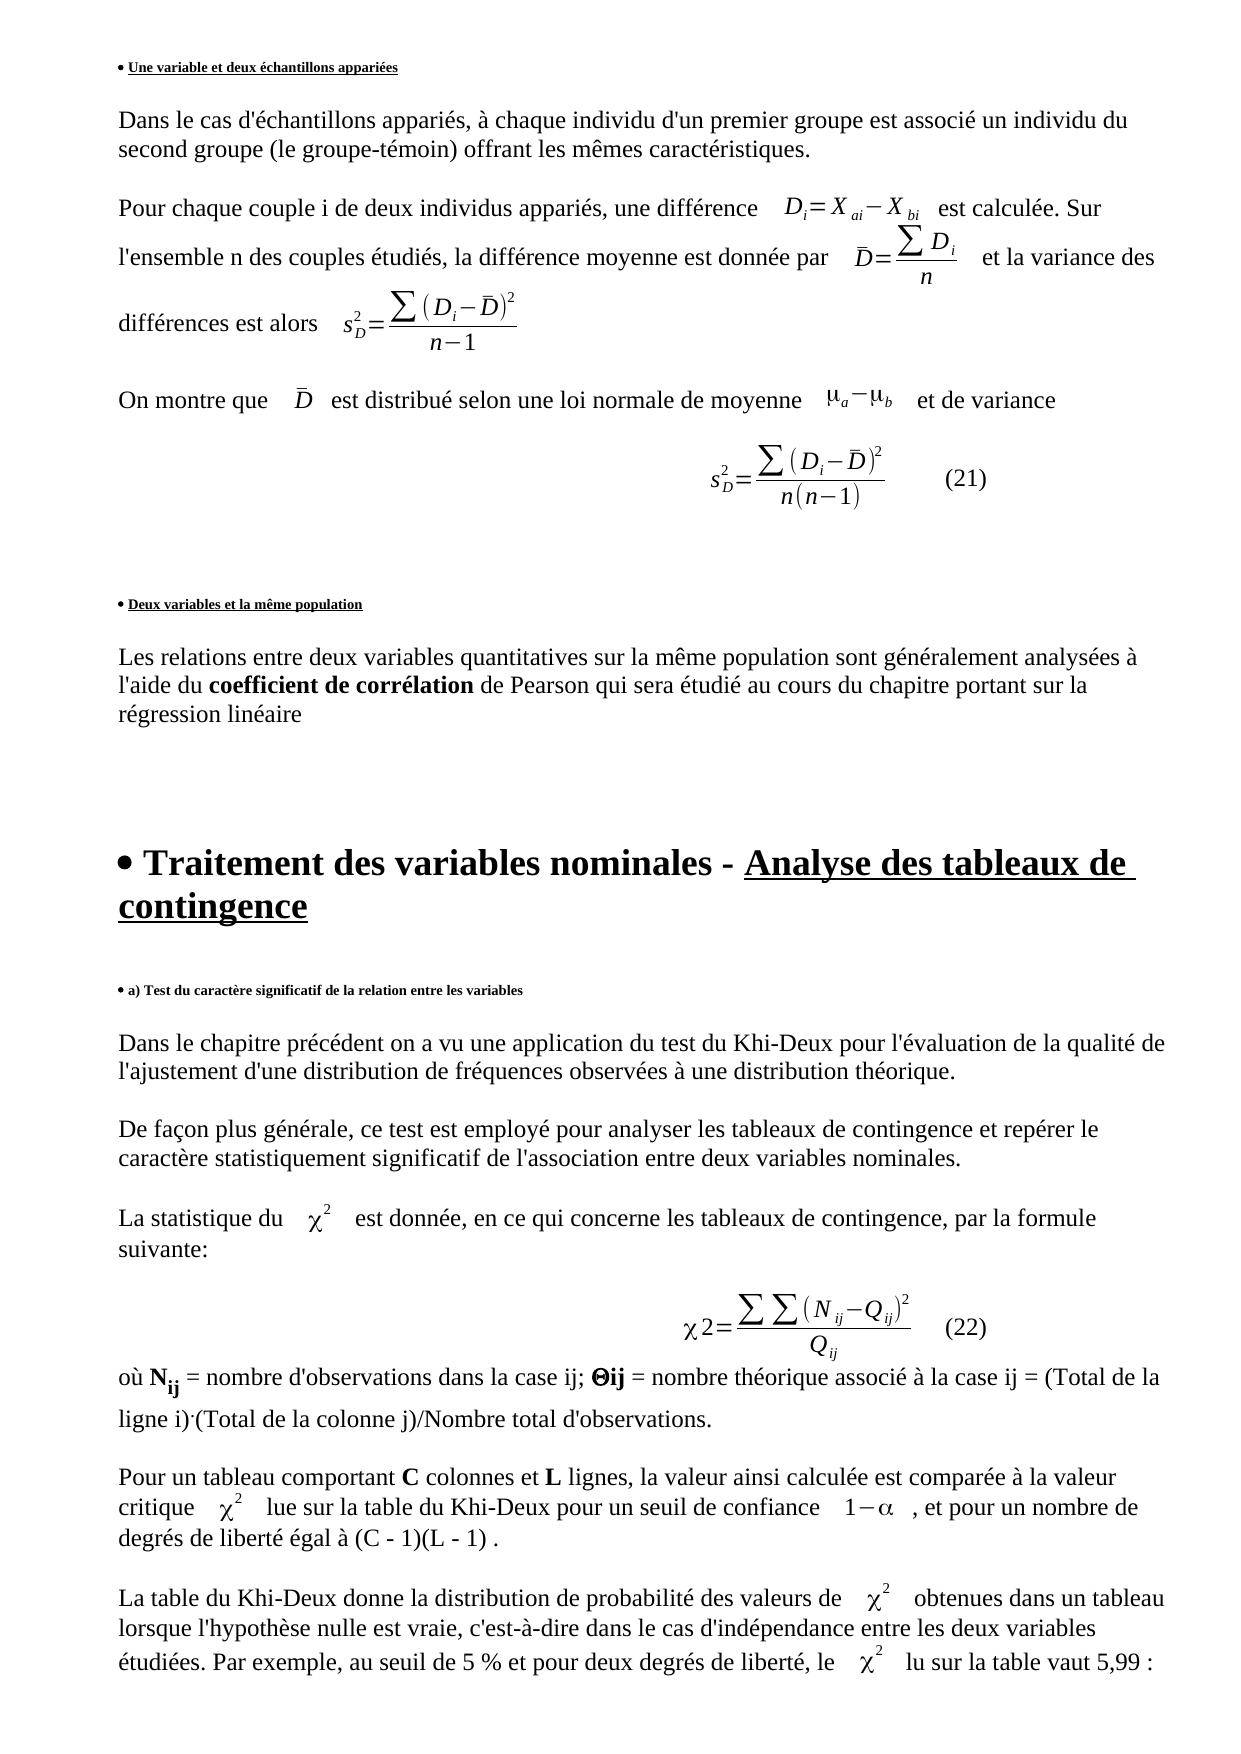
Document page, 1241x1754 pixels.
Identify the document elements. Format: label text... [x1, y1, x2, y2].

text Pour chaque couple i de deux individus appariés, une différence est calculée. Sur l'ensemble n des couples étudiés, la différence moyenne est donnée par et la variance des différences est alors [118, 192, 1181, 356]
text où Nij = nombre d'observations dans la case ij; Qij = nombre théorique associé à la case ij = (Total de la ligne i).(Total de la colonne j)/Nombre total d'observations. [118, 1362, 1181, 1432]
subtitle · Traitement des variables nominales - Analyse des tableaux de contingence [118, 841, 1181, 927]
text Dans le cas d'échantillons appariés, à chaque individu d'un premier groupe est associé un individu du second groupe (le groupe-témoin) offrant les mêmes caractéristiques. [118, 105, 1181, 163]
text Dans le chapitre précédent on a vu une application du test du Khi-Deux pour l'évaluation de la qualité de l'ajustement d'une distribution de fréquences observées à une distribution théorique. [118, 1028, 1181, 1085]
subtitle · a) Test du caractère significatif de la relation entre les variables [118, 981, 1181, 998]
text Pour un tableau comportant C colonnes et L lignes, la valeur ainsi calculée est comparée à la valeur critique lue sur la table du Khi-Deux pour un seuil de confiance , et pour un nombre de degrés de liberté égal à (C - 1)(L - 1) . [118, 1462, 1181, 1552]
text Les relations entre deux variables quantitatives sur la même population sont généralement analysées à l'aide du coefficient de corrélation de Pearson qui sera étudié au cours du chapitre portant sur la régression linéaire [118, 642, 1181, 728]
subtitle · Une variable et deux échantillons appariées [118, 59, 1181, 76]
subtitle · Deux variables et la même population [118, 595, 1181, 612]
text (22) [118, 1292, 1181, 1362]
text La table du Khi-Deux donne la distribution de probabilité des valeurs de obtenues dans un tableau lorsque l'hypothèse nulle est vraie, c'est-à-dire dans le cas d'indépendance entre les deux variables étudiées. Par exemple, au seuil de 5 % et pour deux degrés de liberté, le lu sur la table vaut 5,99 : [118, 1581, 1181, 1676]
text La statistique du est donnée, en ce qui concerne les tableaux de contingence, par la formule suivante: [118, 1202, 1181, 1262]
text De façon plus générale, ce test est employé pour analyser les tableaux de contingence et repérer le caractère statistiquement significatif de l'association entre deux variables nominales. [118, 1114, 1181, 1172]
text On montre que est distribué selon une loi normale de moyenne et de variance [118, 385, 1181, 414]
text (21) [118, 443, 1181, 512]
